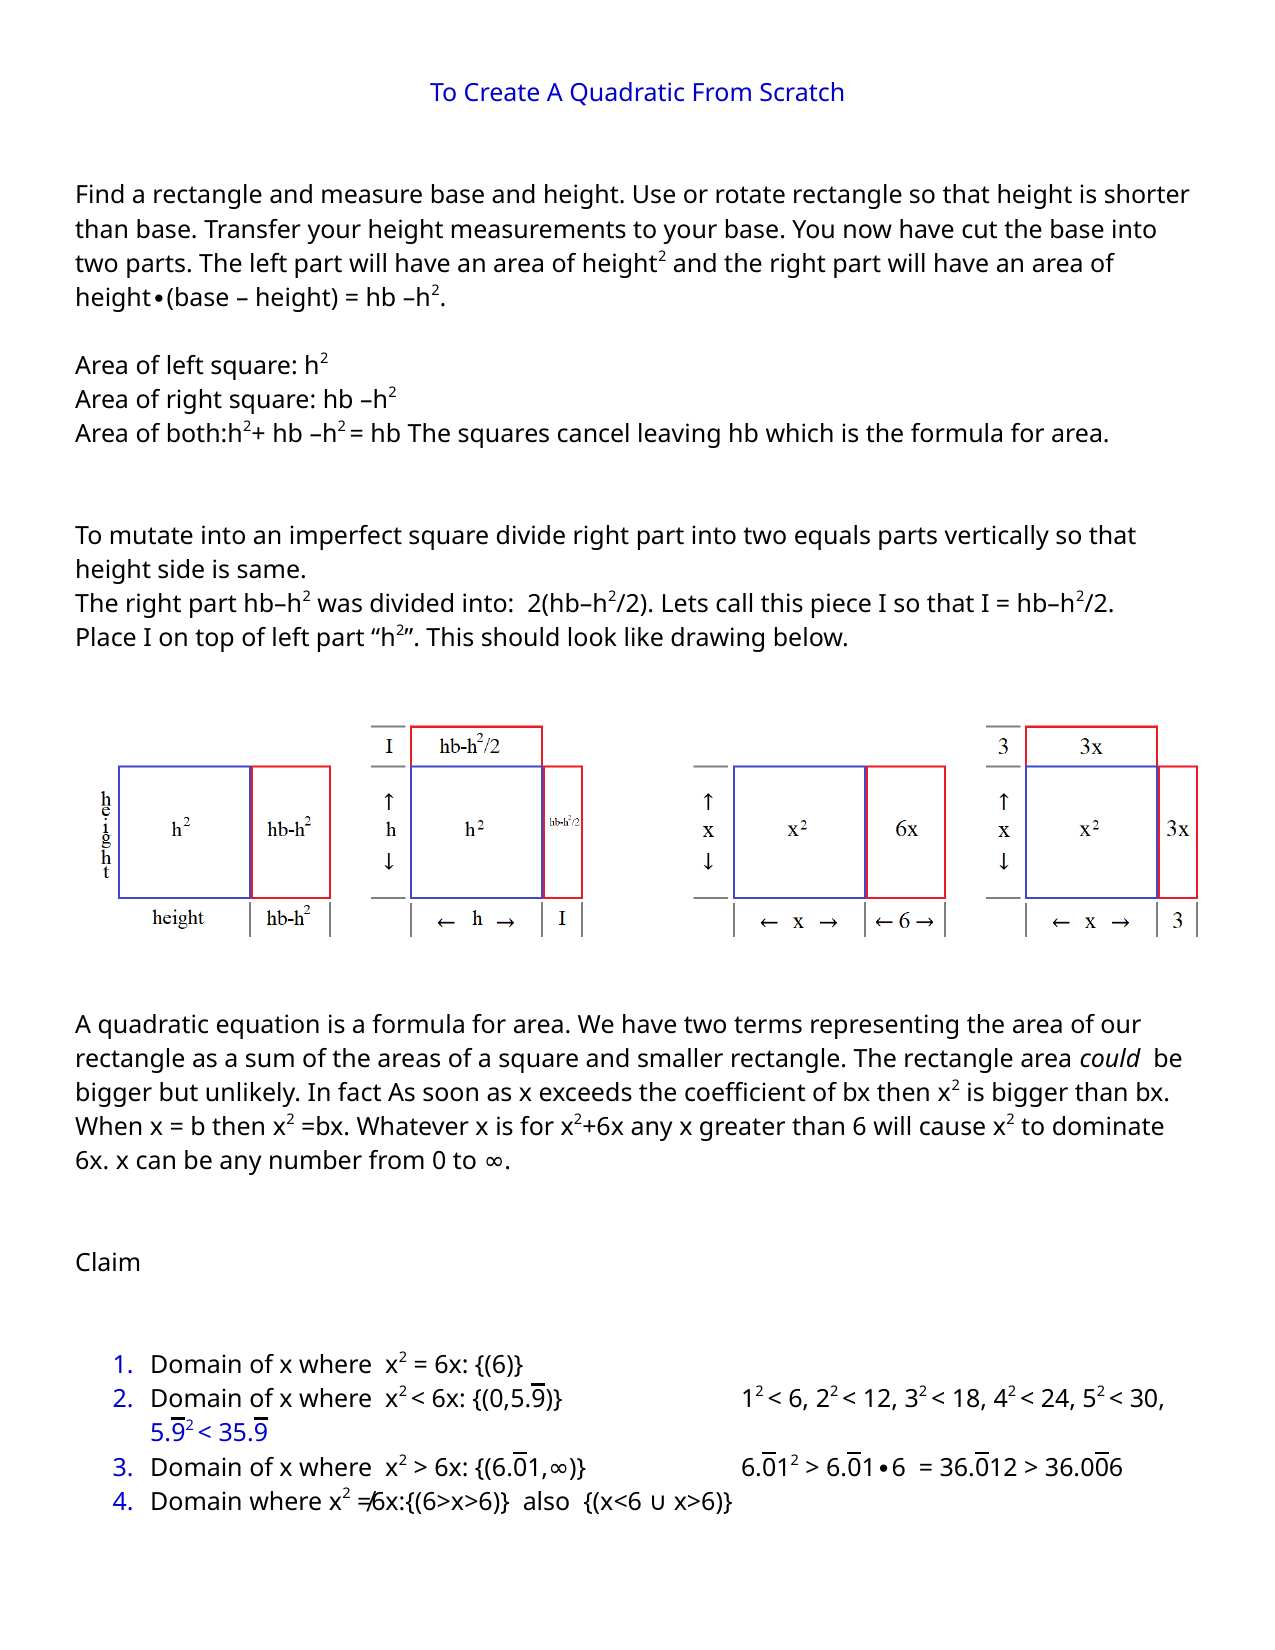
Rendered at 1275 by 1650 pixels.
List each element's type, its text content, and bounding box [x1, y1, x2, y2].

text Area of left square: h2 [75, 347, 1200, 382]
text To Create A Quadratic From Scratch [75, 75, 1200, 109]
text A quadratic equation is a formula for area. We have two terms representing the area of our rectangle as a sum of the areas of a square and smaller rectangle. The rectangle area could be bigger but unlikely. In fact As soon as x exceeds the coefficient of bx then x2 is bigger than bx. When x = b then x2 =bx. Whatever x is for x2+6x any x greater than 6 will cause x2 to dominate 6x. x can be any number from 0 to ∞. [75, 1006, 1200, 1177]
list Domain of x where x2 < 6x: {(0,5.9)} 12 < 6, 22 < 12, 32 < 18, 42 < 24, 52 < 30, 5.92 < 35.9 [112, 1381, 1200, 1449]
text Area of right square: hb –h2 [75, 382, 1200, 416]
list Domain of x where x2 > 6x: {(6.01,∞)} 6.012 > 6.01∙6 = 36.012 > 36.006 [112, 1449, 1200, 1483]
text Place I on top of left part “h2”. This should look like drawing below. [75, 620, 1200, 654]
text Find a rectangle and measure base and height. Use or rotate rectangle so that height is shorter than base. Transfer your height measurements to your base. You now have cut the base into two parts. The left part will have an area of height2 and the right part will have an area of height∙(base – height) = hb –h2. [75, 177, 1200, 313]
text To mutate into an imperfect square divide right part into two equals parts vertically so that height side is same. [75, 518, 1200, 586]
list Domain of x where x2 = 6x: {(6)} [112, 1347, 1200, 1381]
text Claim [75, 1245, 1200, 1279]
text Area of both:h2+ hb –h2 = hb The squares cancel leaving hb which is the formula for area. [75, 416, 1200, 450]
list Domain where x2 ≠6x:{(6>x>6)} also {(x<6 ∪ x>6)} [112, 1483, 1200, 1517]
text The right part hb–h2 was divided into: 2(hb–h2/2). Lets call this piece I so that I = hb–h2/2. [75, 586, 1200, 620]
